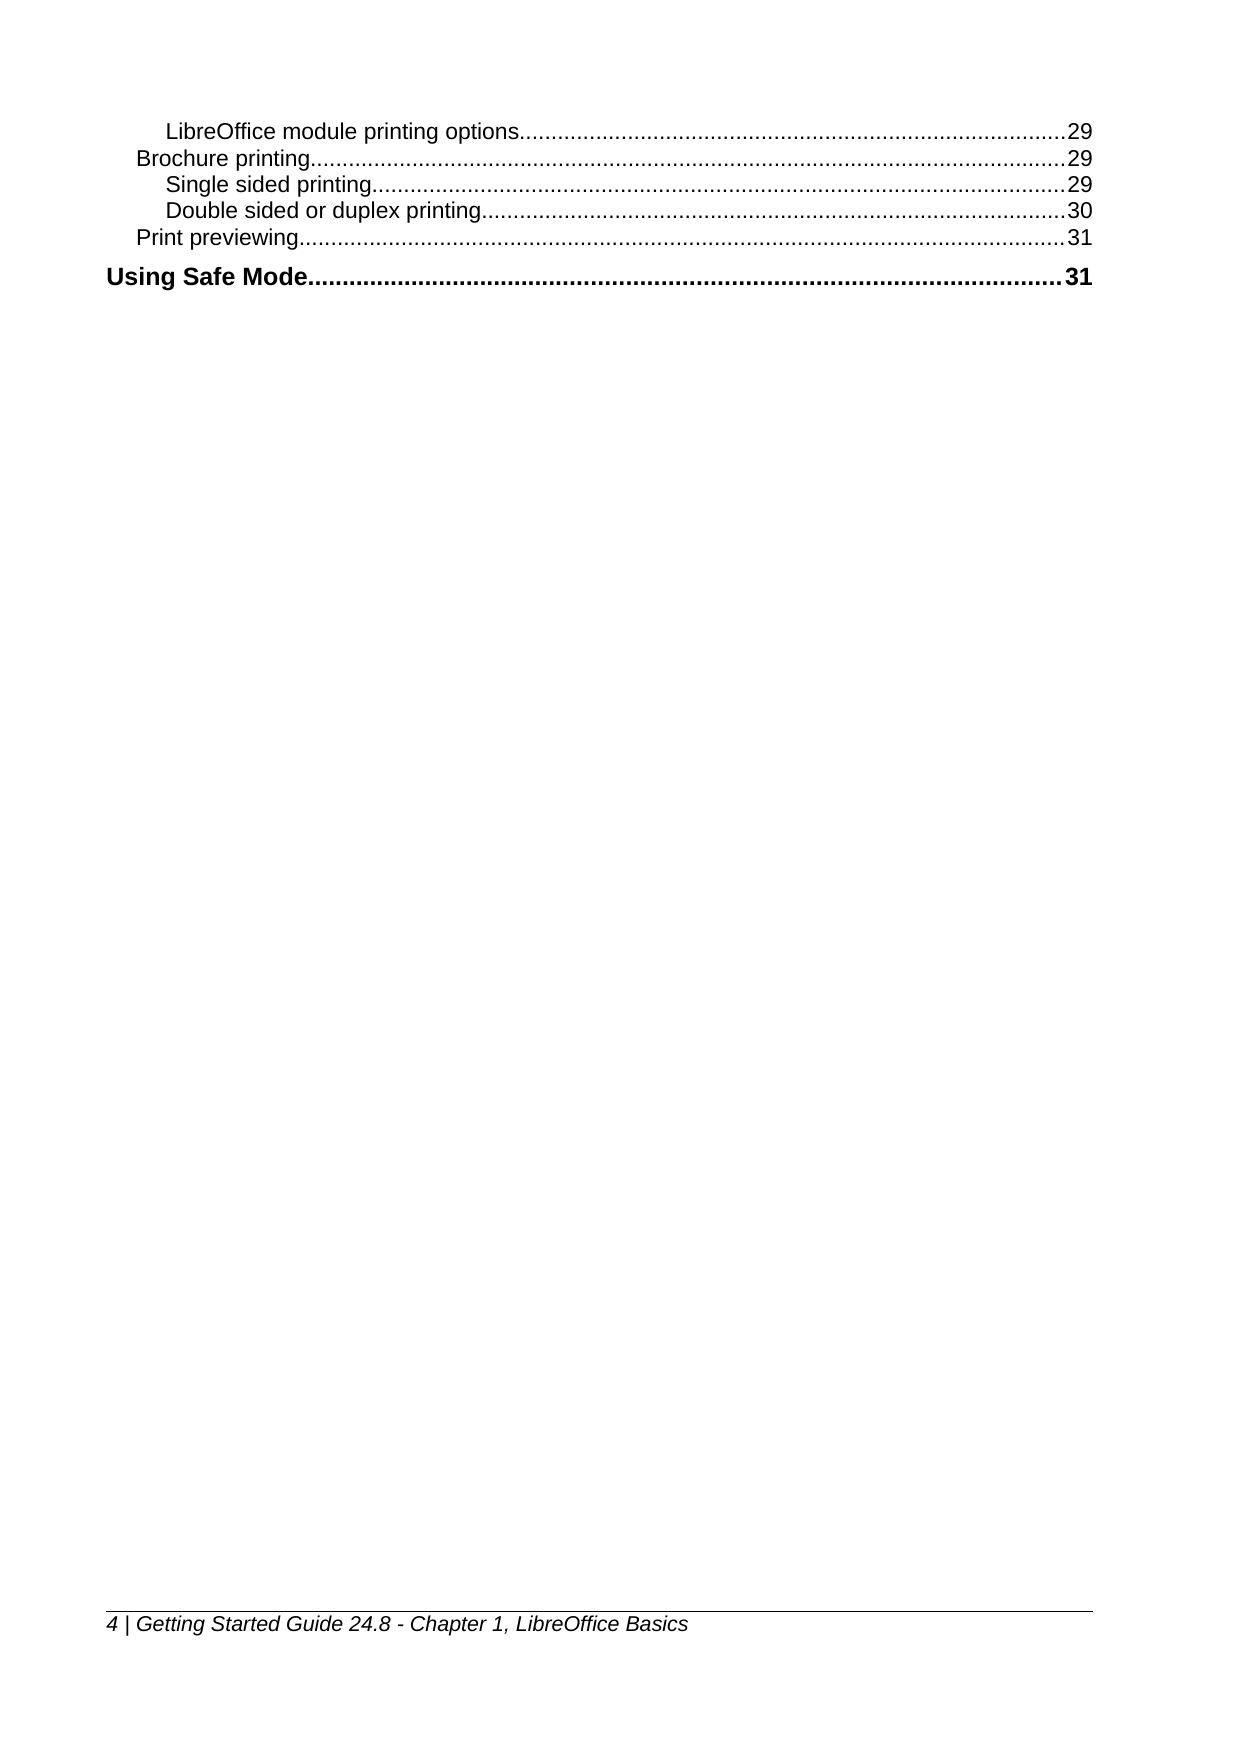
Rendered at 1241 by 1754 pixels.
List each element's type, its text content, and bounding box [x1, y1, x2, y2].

text Using Safe Mode 31 [106, 262, 1093, 291]
text Print previewing 31 [136, 223, 1093, 250]
text Single sided printing 29 [165, 171, 1093, 197]
text Brochure printing 29 [136, 144, 1093, 171]
text Double sided or duplex printing 30 [165, 197, 1093, 223]
text LibreOffice module printing options 29 [165, 118, 1093, 144]
